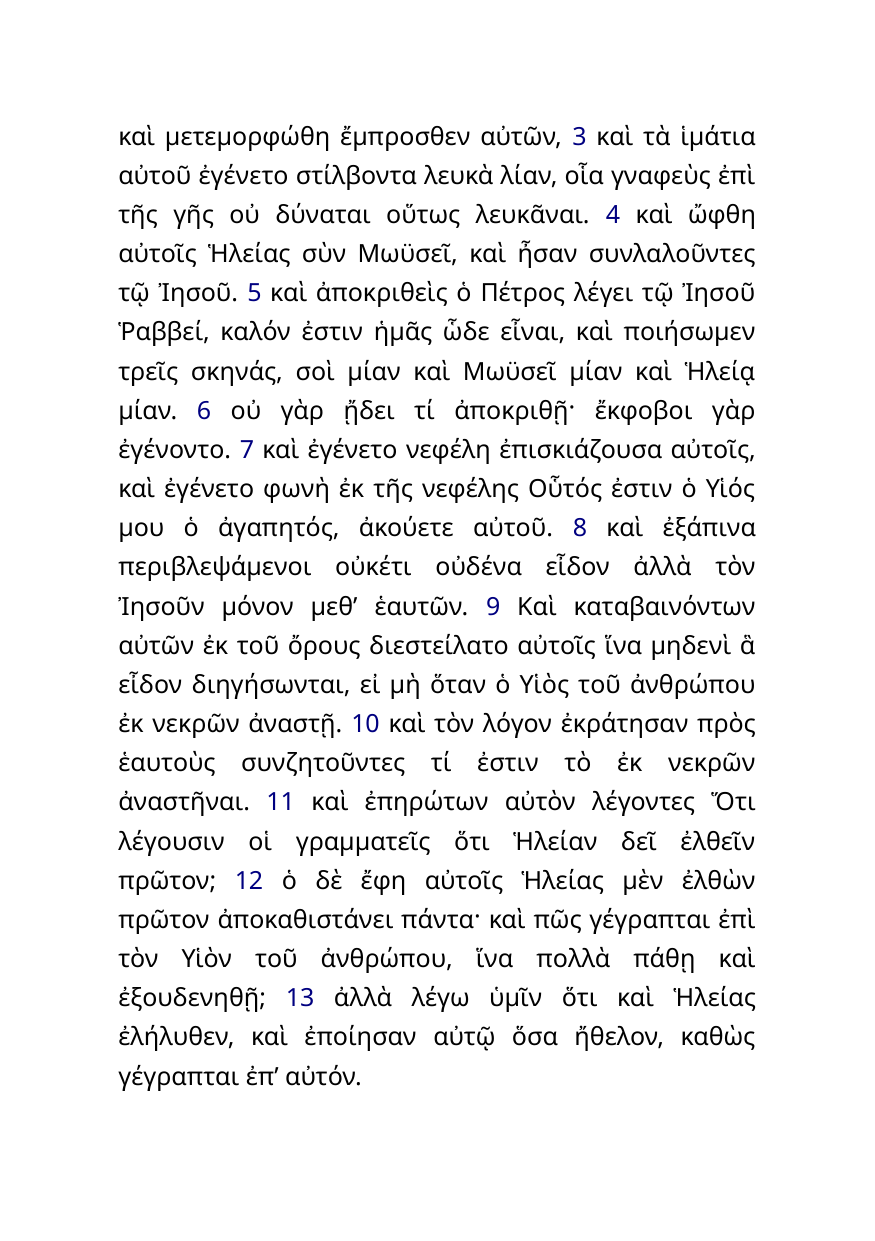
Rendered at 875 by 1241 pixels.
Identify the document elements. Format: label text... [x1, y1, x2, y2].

text καὶ μετεμορφώθη ἔμπροσθεν αὐτῶν, 3 καὶ τὰ ἱμάτια αὐτοῦ ἐγένετο στίλβοντα λευκὰ λίαν, οἷα γναφεὺς ἐπὶ τῆς γῆς οὐ δύναται οὕτως λευκᾶναι. 4 καὶ ὤφθη αὐτοῖς Ἡλείας σὺν Μωϋσεῖ, καὶ ἦσαν συνλαλοῦντες τῷ Ἰησοῦ. 5 καὶ ἀποκριθεὶς ὁ Πέτρος λέγει τῷ Ἰησοῦ Ῥαββεί, καλόν ἐστιν ἡμᾶς ὧδε εἶναι, καὶ ποιήσωμεν τρεῖς σκηνάς, σοὶ μίαν καὶ Μωϋσεῖ μίαν καὶ Ἡλείᾳ μίαν. 6 οὐ γὰρ ᾔδει τί ἀποκριθῇ· ἔκφοβοι γὰρ ἐγένοντο. 7 καὶ ἐγένετο νεφέλη ἐπισκιάζουσα αὐτοῖς, καὶ ἐγένετο φωνὴ ἐκ τῆς νεφέλης Οὗτός ἐστιν ὁ Υἱός μου ὁ ἀγαπητός, ἀκούετε αὐτοῦ. 8 καὶ ἐξάπινα περιβλεψάμενοι οὐκέτι οὐδένα εἶδον ἀλλὰ τὸν Ἰησοῦν μόνον μεθ’ ἑαυτῶν. 9 Καὶ καταβαινόντων αὐτῶν ἐκ τοῦ ὄρους διεστείλατο αὐτοῖς ἵνα μηδενὶ ἃ εἶδον διηγήσωνται, εἰ μὴ ὅταν ὁ Υἱὸς τοῦ ἀνθρώπου ἐκ νεκρῶν ἀναστῇ. 10 καὶ τὸν λόγον ἐκράτησαν πρὸς ἑαυτοὺς συνζητοῦντες τί ἐστιν τὸ ἐκ νεκρῶν ἀναστῆναι. 11 καὶ ἐπηρώτων αὐτὸν λέγοντες Ὅτι λέγουσιν οἱ γραμματεῖς ὅτι Ἡλείαν δεῖ ἐλθεῖν πρῶτον; 12 ὁ δὲ ἔφη αὐτοῖς Ἡλείας μὲν ἐλθὼν πρῶτον ἀποκαθιστάνει πάντα· καὶ πῶς γέγραπται ἐπὶ τὸν Υἱὸν τοῦ ἀνθρώπου, ἵνα πολλὰ πάθῃ καὶ ἐξουδενηθῇ; 13 ἀλλὰ λέγω ὑμῖν ὅτι καὶ Ἡλείας ἐλήλυθεν, καὶ ἐποίησαν αὐτῷ ὅσα ἤθελον, καθὼς γέγραπται ἐπ’ αὐτόν. [118, 118, 756, 1092]
